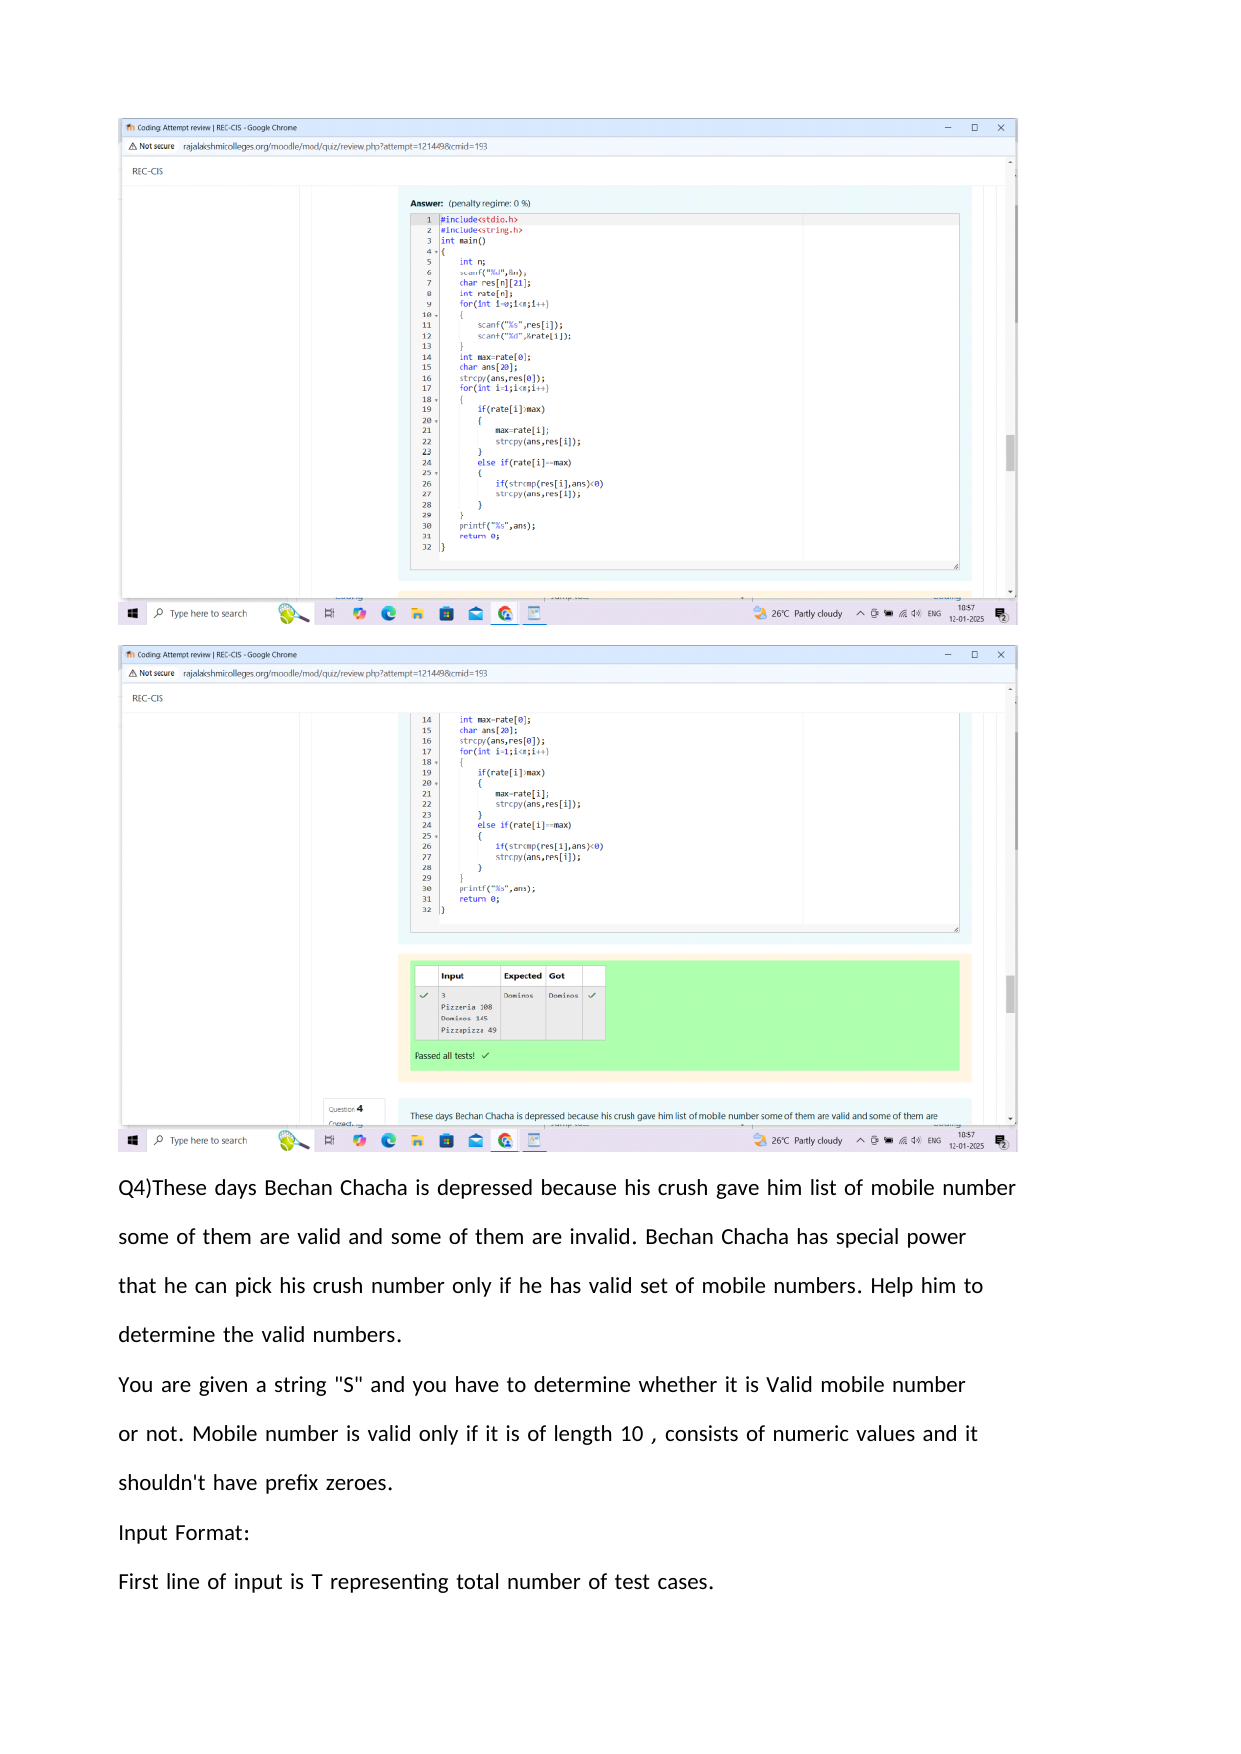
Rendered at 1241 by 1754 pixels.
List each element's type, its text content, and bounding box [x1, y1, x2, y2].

text Q4)These days Bechan Chacha is depressed because his crush gave him list of mobile number [118, 1172, 1122, 1201]
text First line of input is T representing total number of test cases. [118, 1566, 1122, 1595]
text You are given a string "S" and you have to determine whether it is Valid mobile number [118, 1369, 1122, 1398]
text determine the valid numbers. [118, 1320, 1122, 1348]
text that he can pick his crush number only if he has valid set of mobile numbers. Help him to [118, 1271, 1122, 1299]
text or not. Mobile number is valid only if it is of length 10 , consists of numeric values and it [118, 1419, 1122, 1447]
text some of them are valid and some of them are invalid. Bechan Chacha has special power [118, 1222, 1122, 1250]
text shouldn't have prefix zeroes. [118, 1468, 1122, 1496]
text Input Format: [118, 1517, 1122, 1546]
